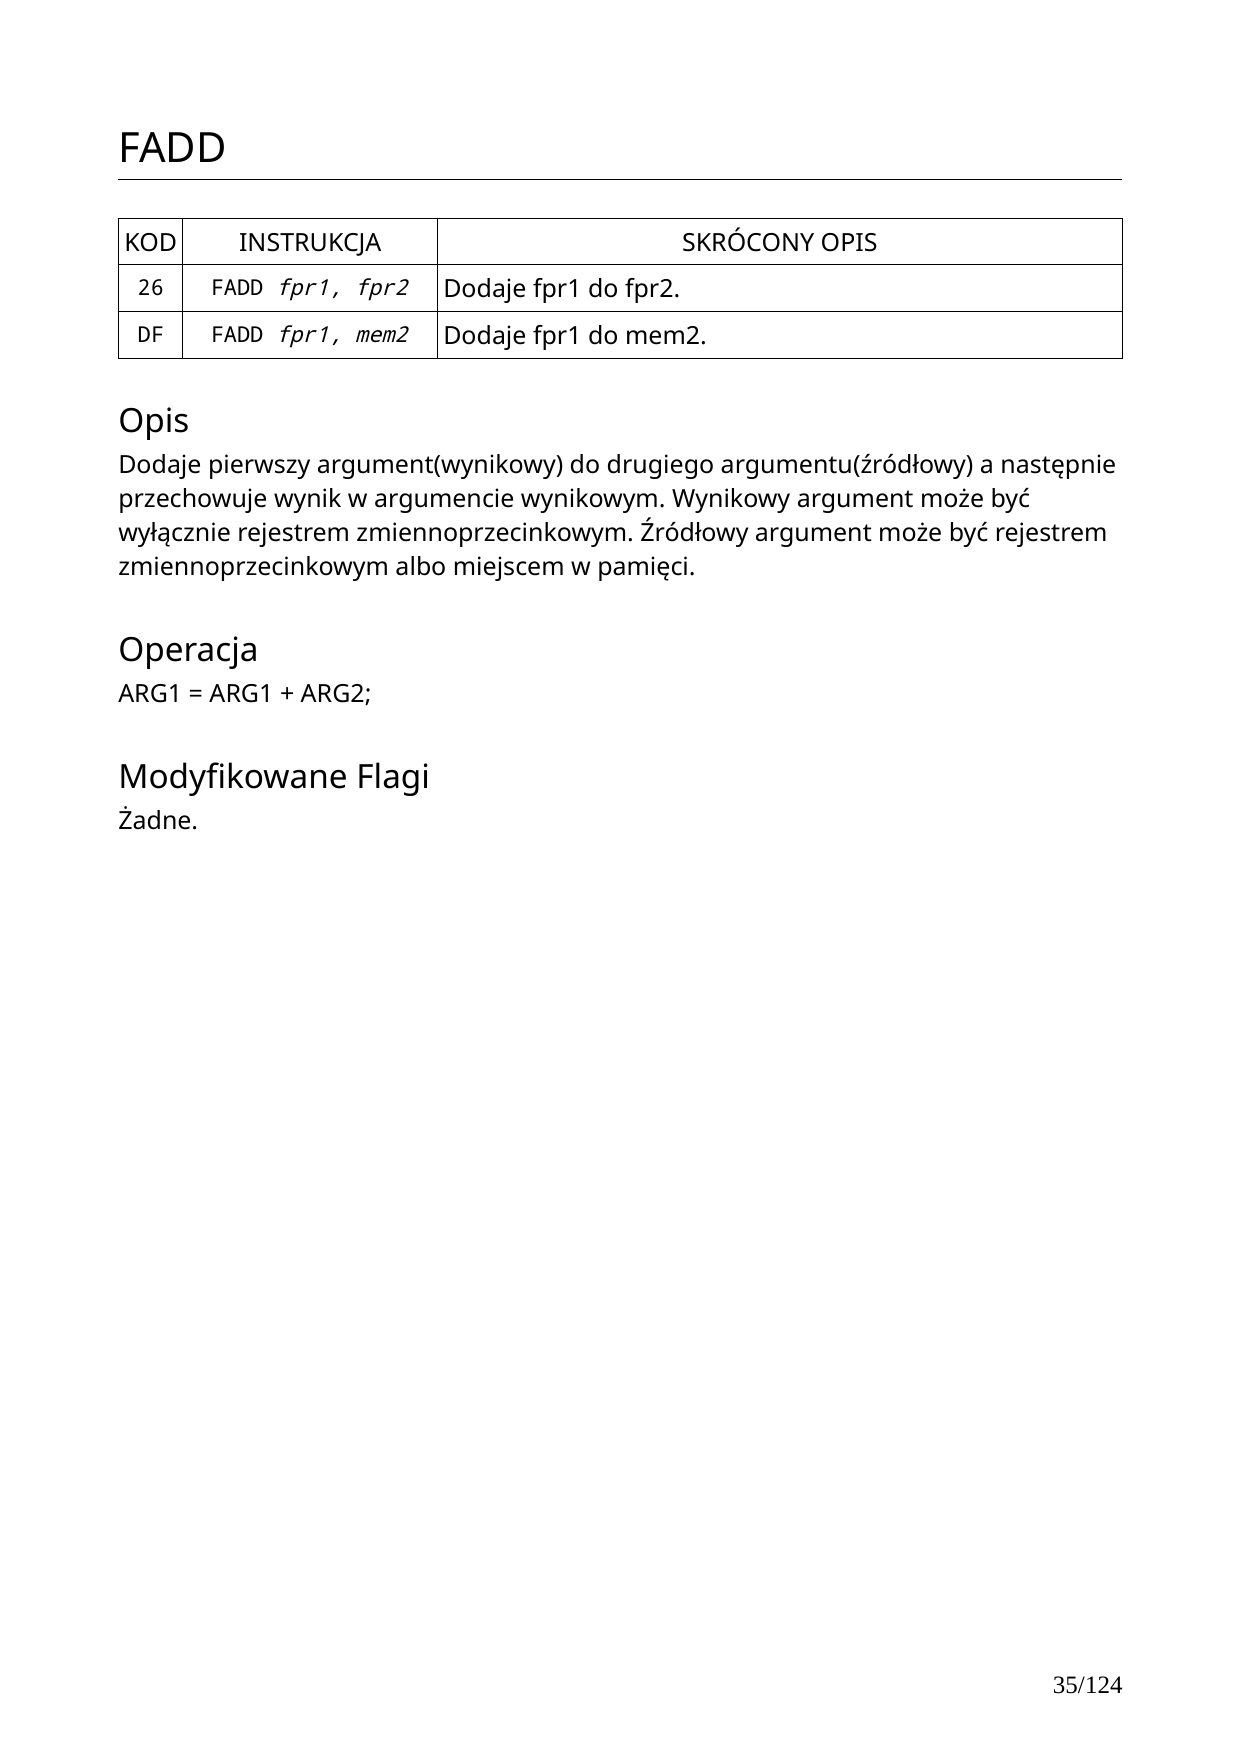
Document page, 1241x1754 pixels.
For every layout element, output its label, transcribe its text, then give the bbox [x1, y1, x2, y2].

text Opis [118, 397, 1122, 447]
table_header INSTRUKCJA [183, 219, 437, 264]
table_cell 26 [119, 265, 182, 311]
table_header SKRÓCONY OPIS [438, 219, 1122, 264]
text Dodaje pierwszy argument(wynikowy) do drugiego argumentu(źródłowy) a następnie przechowuje wynik w argumencie wynikowym. Wynikowy argument może być wyłącznie rejestrem zmiennoprzecinkowym. Źródłowy argument może być rejestrem zmiennoprzecinkowym albo miejscem w pamięci. [118, 447, 1122, 587]
table_cell Dodaje fpr1 do mem2. [438, 312, 1122, 357]
table_header KOD [119, 219, 182, 264]
text ARG1 = ARG1 + ARG2; [118, 676, 1122, 714]
table_cell FADD fpr1, mem2 [183, 312, 437, 357]
table_cell FADD fpr1, fpr2 [183, 265, 437, 311]
text FADD [118, 118, 1122, 179]
text Żadne. [118, 802, 1122, 841]
table_cell Dodaje fpr1 do fpr2. [438, 265, 1122, 311]
text Operacja [118, 626, 1122, 676]
table_cell DF [119, 312, 182, 357]
text Modyfikowane Flagi [118, 752, 1122, 802]
